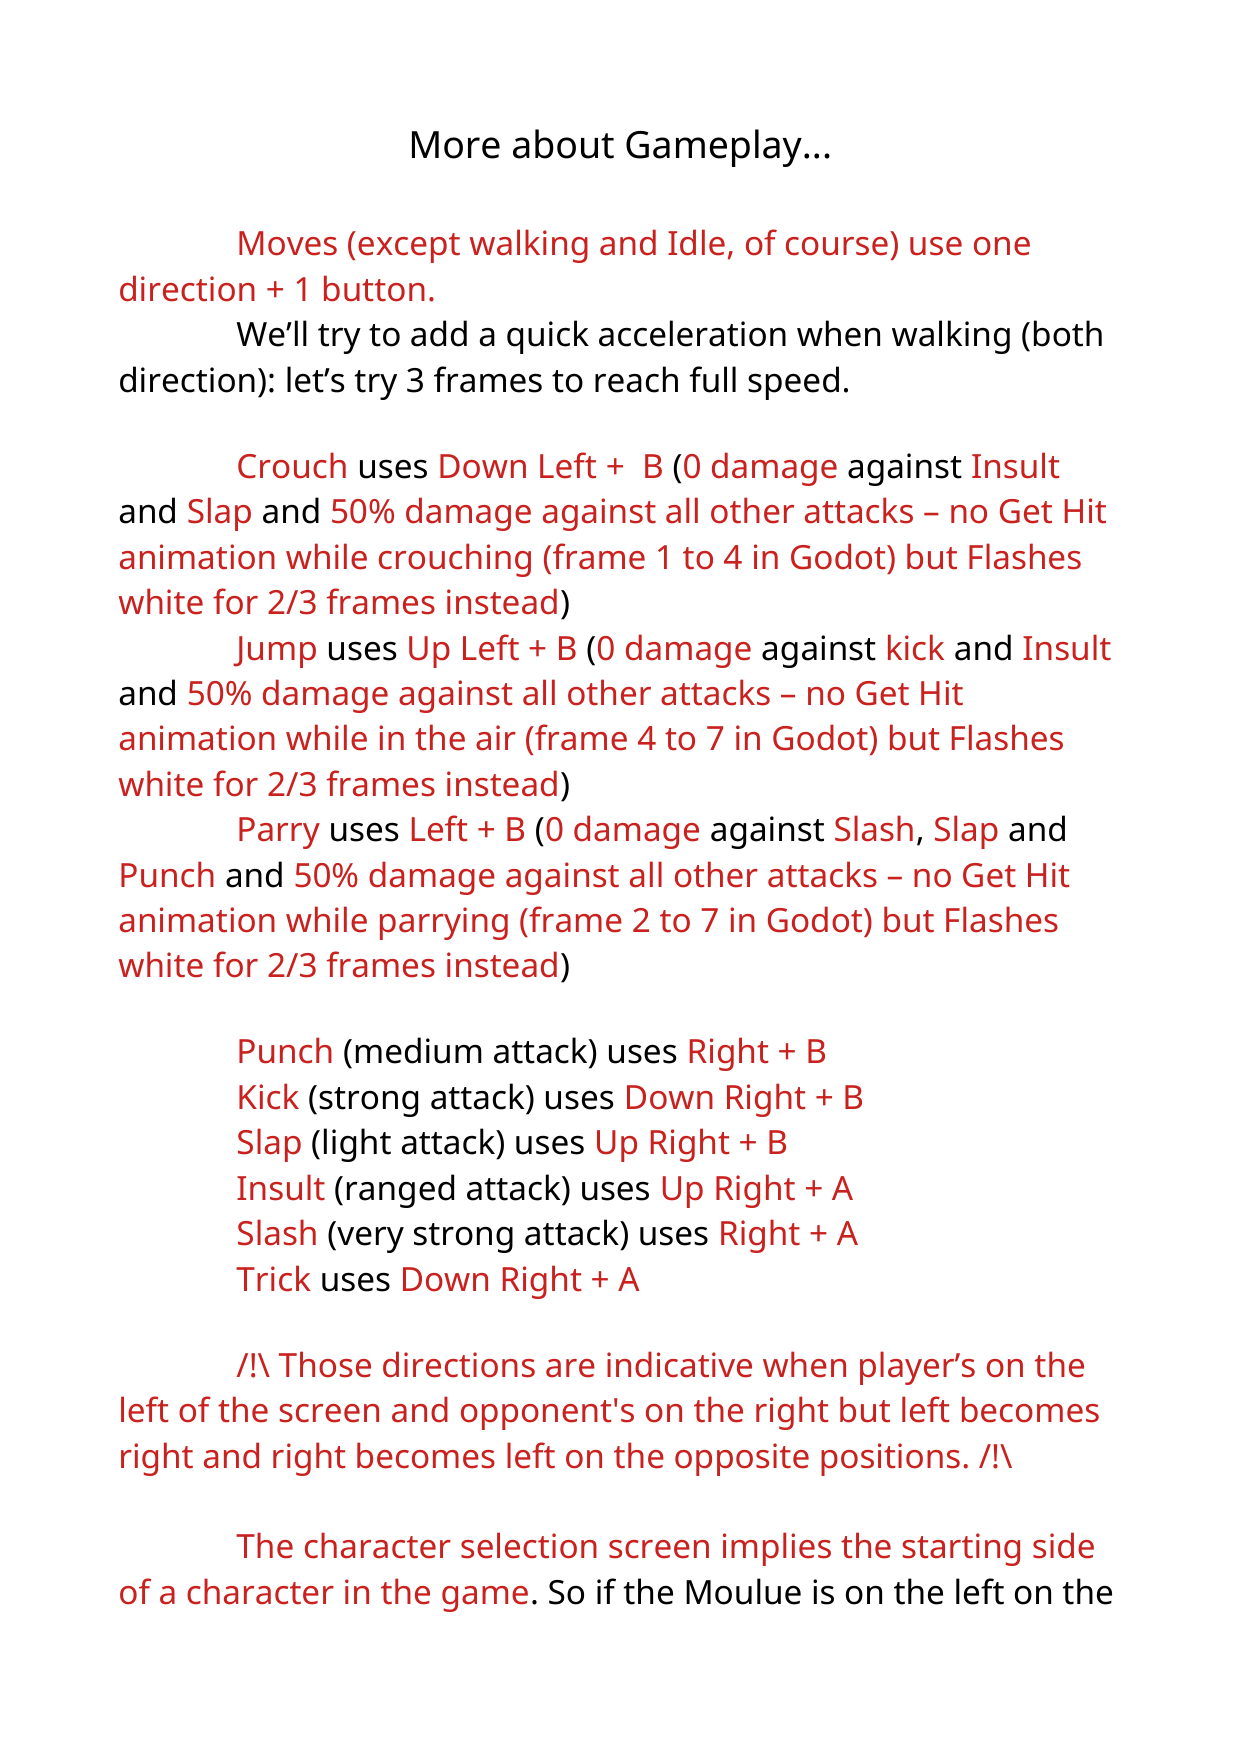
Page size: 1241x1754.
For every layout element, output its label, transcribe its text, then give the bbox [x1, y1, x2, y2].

text The character selection screen implies the starting side of a character in the game. So if the Moulue is on the left on the [118, 1523, 1122, 1614]
text Jump uses Up Left + B (0 damage against kick and Insult and 50% damage against all other attacks – no Get Hit animation while in the air (frame 4 to 7 in Godot) but Flashes white for 2/3 frames instead) [118, 624, 1122, 806]
text Slap (light attack) uses Up Right + B [118, 1119, 1122, 1164]
text Kick (strong attack) uses Down Right + B [118, 1074, 1122, 1119]
text Insult (ranged attack) uses Up Right + A [118, 1164, 1122, 1210]
text Moves (except walking and Idle, of course) use one direction + 1 button. [118, 220, 1122, 311]
text More about Gameplay... [118, 118, 1122, 169]
text Punch (medium attack) uses Right + B [118, 1028, 1122, 1074]
text /!\ Those directions are indicative when player’s on the left of the screen and opponent's on the right but left becomes right and right becomes left on the opposite positions. /!\ [118, 1342, 1122, 1478]
text Slash (very strong attack) uses Right + A [118, 1210, 1122, 1255]
text Trick uses Down Right + A [118, 1255, 1122, 1301]
text Crouch uses Down Left + B (0 damage against Insult and Slap and 50% damage against all other attacks – no Get Hit animation while crouching (frame 1 to 4 in Godot) but Flashes white for 2/3 frames instead) [118, 443, 1122, 624]
text Parry uses Left + B (0 damage against Slash, Slap and Punch and 50% damage against all other attacks – no Get Hit animation while parrying (frame 2 to 7 in Godot) but Flashes white for 2/3 frames instead) [118, 806, 1122, 988]
text We’ll try to add a quick acceleration when walking (both direction): let’s try 3 frames to reach full speed. [118, 311, 1122, 402]
